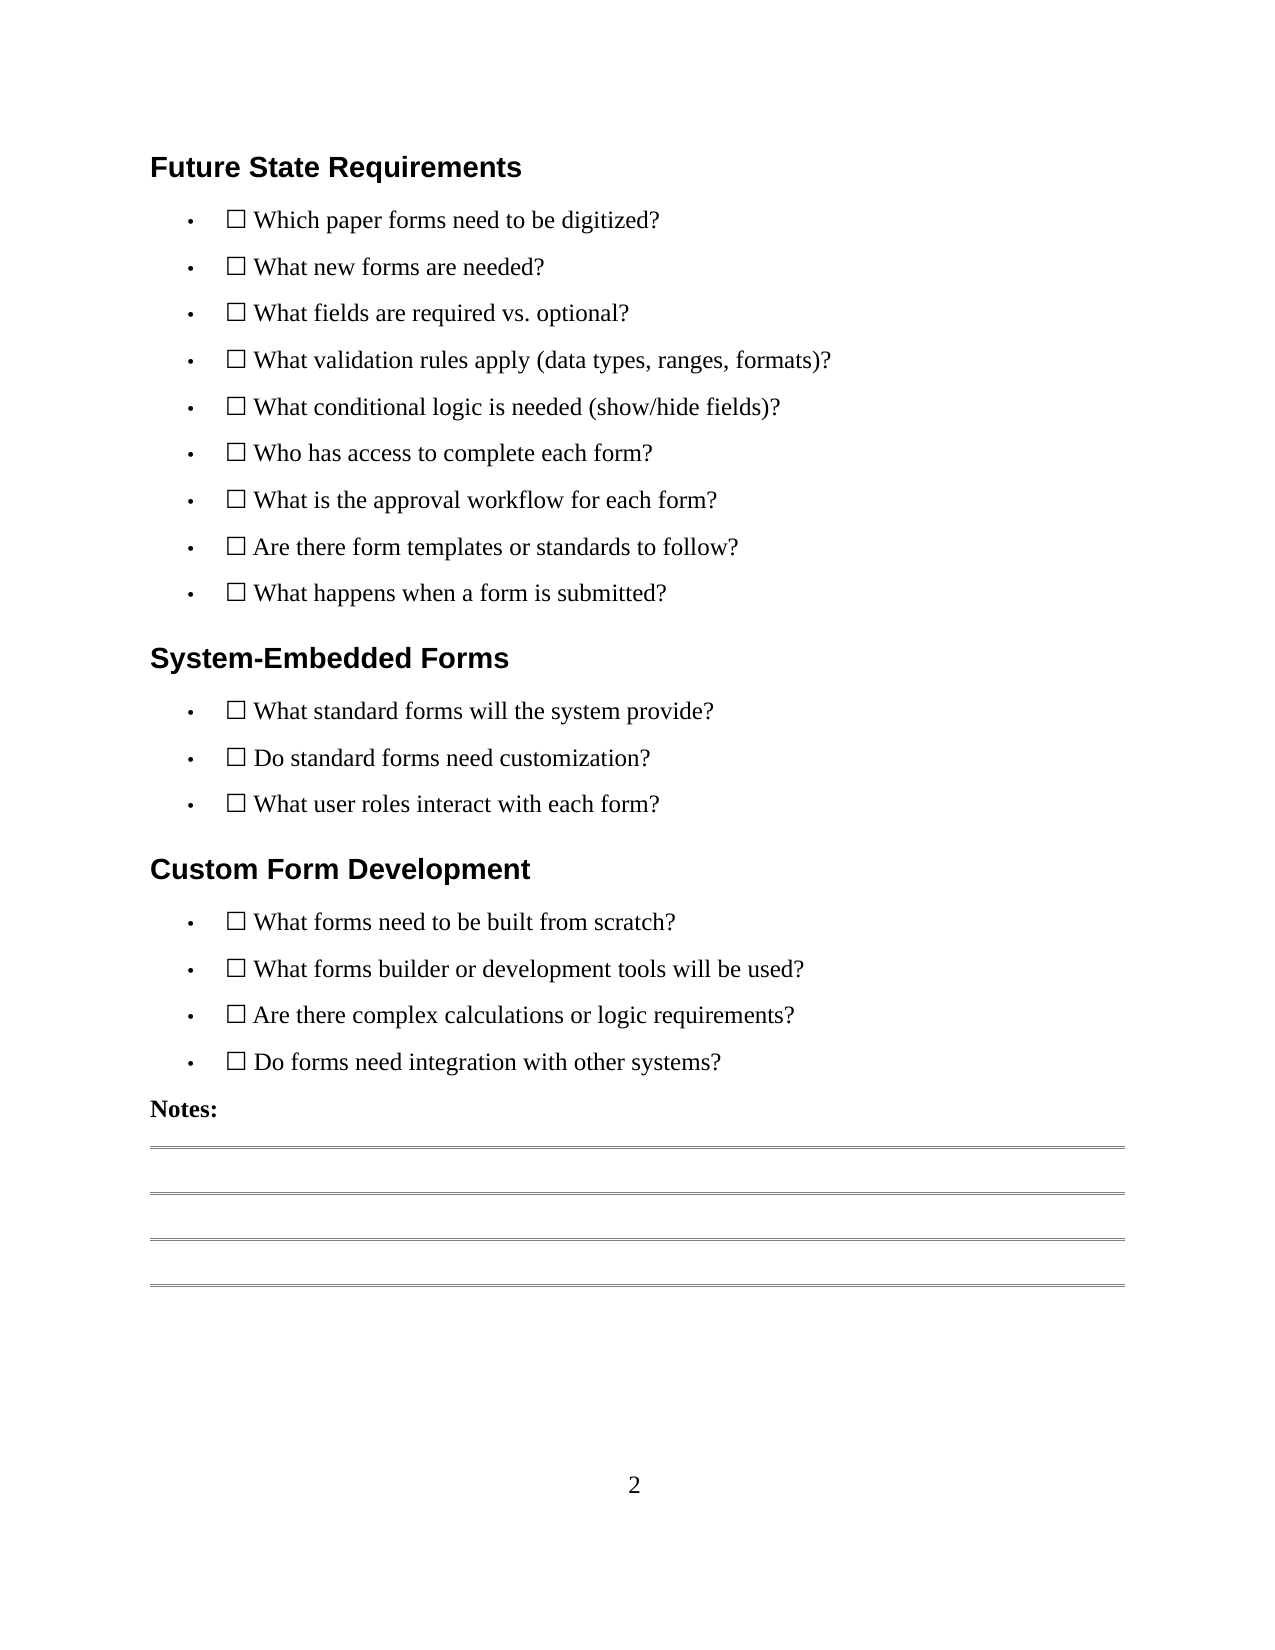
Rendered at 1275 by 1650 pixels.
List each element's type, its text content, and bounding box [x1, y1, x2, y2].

list ☐ What new forms are needed? [187, 252, 1125, 280]
subtitle System-Embedded Forms [150, 641, 1125, 674]
list ☐ What validation rules apply (data types, ranges, formats)? [187, 345, 1125, 374]
list ☐ Are there complex calculations or logic requirements? [187, 1000, 1125, 1029]
list ☐ What user roles interact with each form? [187, 789, 1125, 818]
list ☐ What happens when a form is submitted? [187, 578, 1125, 607]
list ☐ What fields are required vs. optional? [187, 298, 1125, 327]
list ☐ What conditional logic is needed (show/hide fields)? [187, 392, 1125, 420]
list ☐ Which paper forms need to be digitized? [187, 205, 1125, 234]
list ☐ Are there form templates or standards to follow? [187, 532, 1125, 560]
subtitle Future State Requirements [150, 150, 1125, 183]
subtitle Custom Form Development [150, 852, 1125, 886]
list ☐ Do standard forms need customization? [187, 743, 1125, 771]
list ☐ Do forms need integration with other systems? [187, 1047, 1125, 1076]
list ☐ What standard forms will the system provide? [187, 696, 1125, 725]
list ☐ Who has access to complete each form? [187, 438, 1125, 467]
list ☐ What forms need to be built from scratch? [187, 907, 1125, 936]
text Notes: [150, 1094, 1125, 1122]
list ☐ What is the approval workflow for each form? [187, 485, 1125, 514]
list ☐ What forms builder or development tools will be used? [187, 954, 1125, 982]
